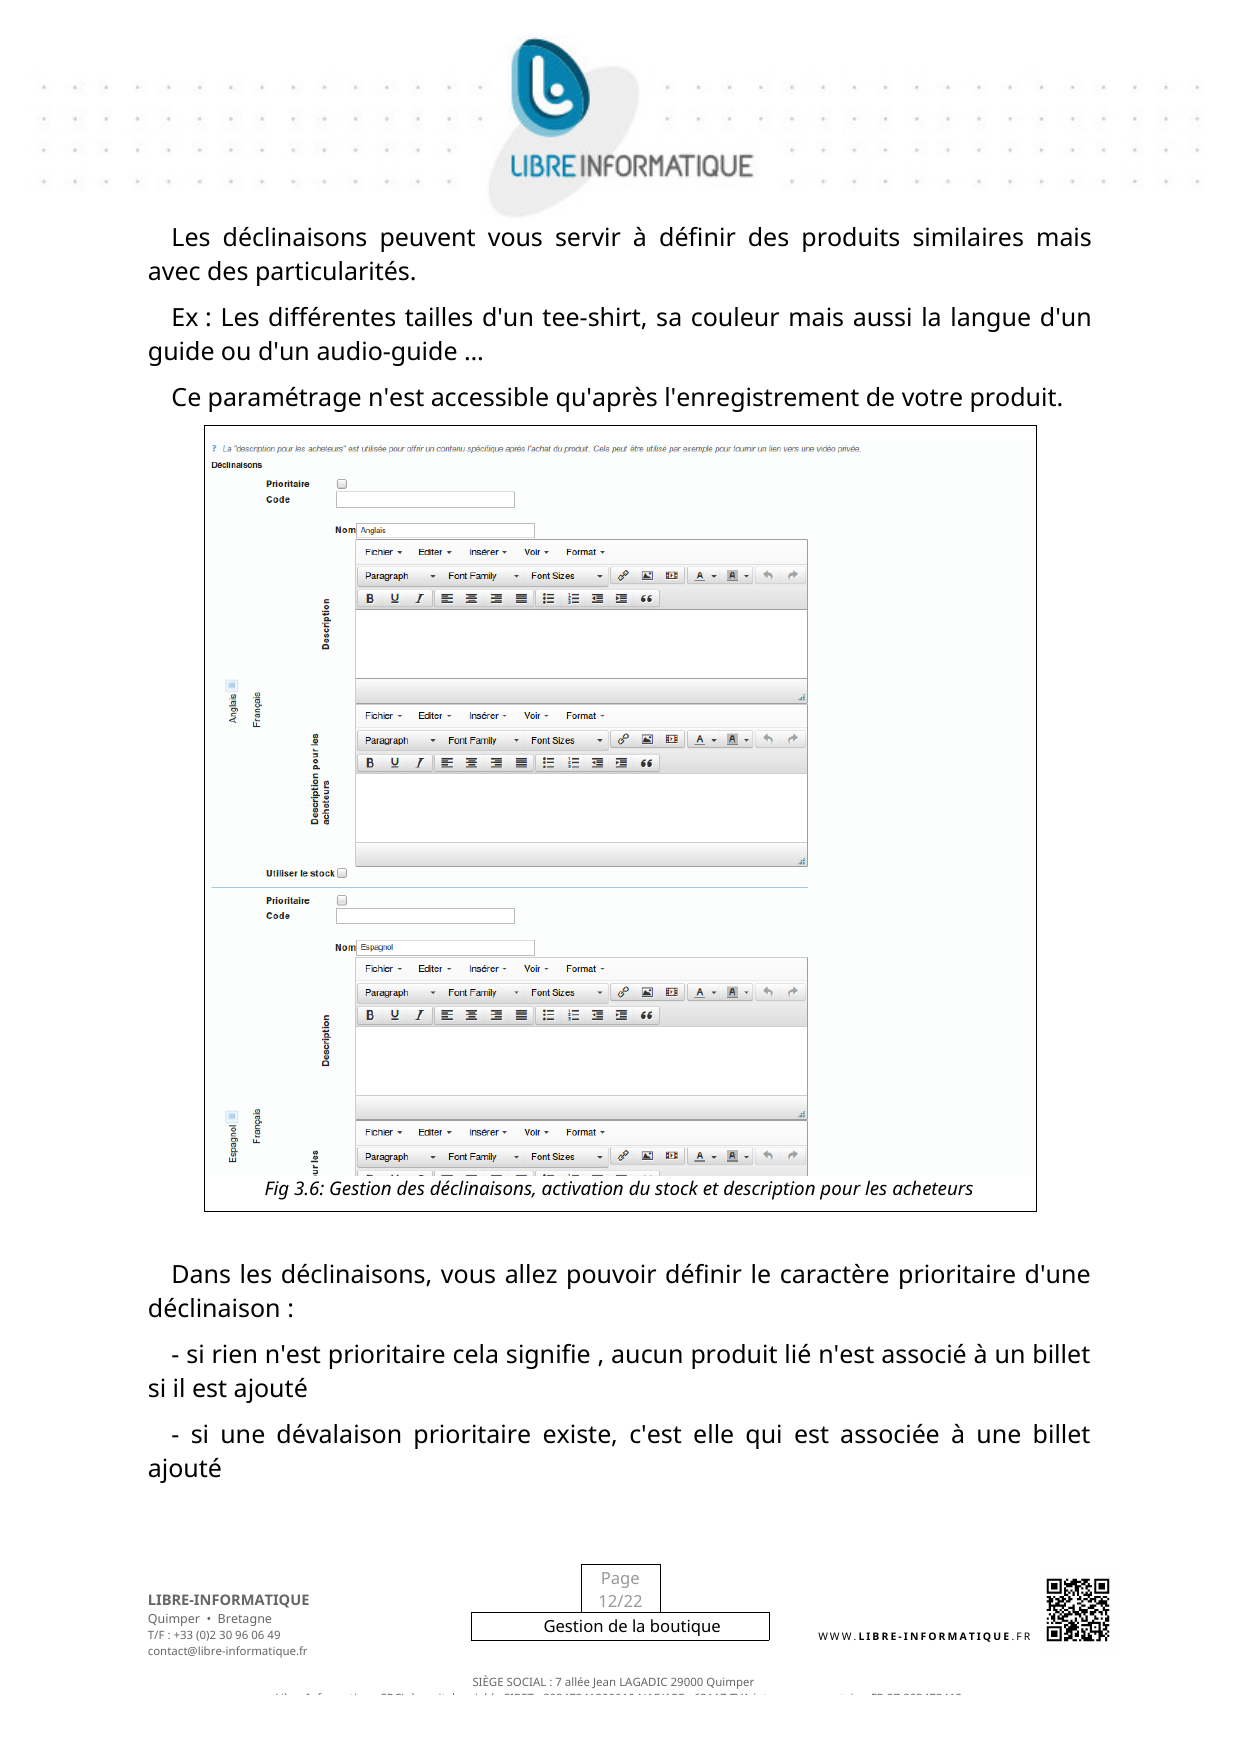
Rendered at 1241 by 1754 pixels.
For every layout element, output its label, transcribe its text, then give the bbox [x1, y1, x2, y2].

text Fig 3.6: Gestion des déclinaisons, activation du stock et description pour les acheteurs [207, 1176, 1034, 1201]
picture [206, 440, 1034, 1176]
picture [27, 35, 1213, 220]
text Ce paramétrage n'est accessible qu'après l'enregistrement de votre produit. [148, 379, 1093, 413]
picture [1036, 1568, 1120, 1652]
text Les déclinaisons peuvent vous servir à définir des produits similaires mais avec des particularités. [148, 220, 1093, 288]
text Ex : Les différentes tailles d'un tee-shirt, sa couleur mais aussi la langue d'un guide ou d'un audio-guide … [148, 299, 1093, 368]
text - si rien n'est prioritaire cela signifie , aucun produit lié n'est associé à un billet si il est ajouté [148, 1337, 1093, 1405]
text - si une dévalaison prioritaire existe, c'est elle qui est associée à une billet ajouté [148, 1417, 1093, 1485]
text Dans les déclinaisons, vous allez pouvoir définir le caractère prioritaire d'une déclinaison : [148, 1257, 1093, 1325]
